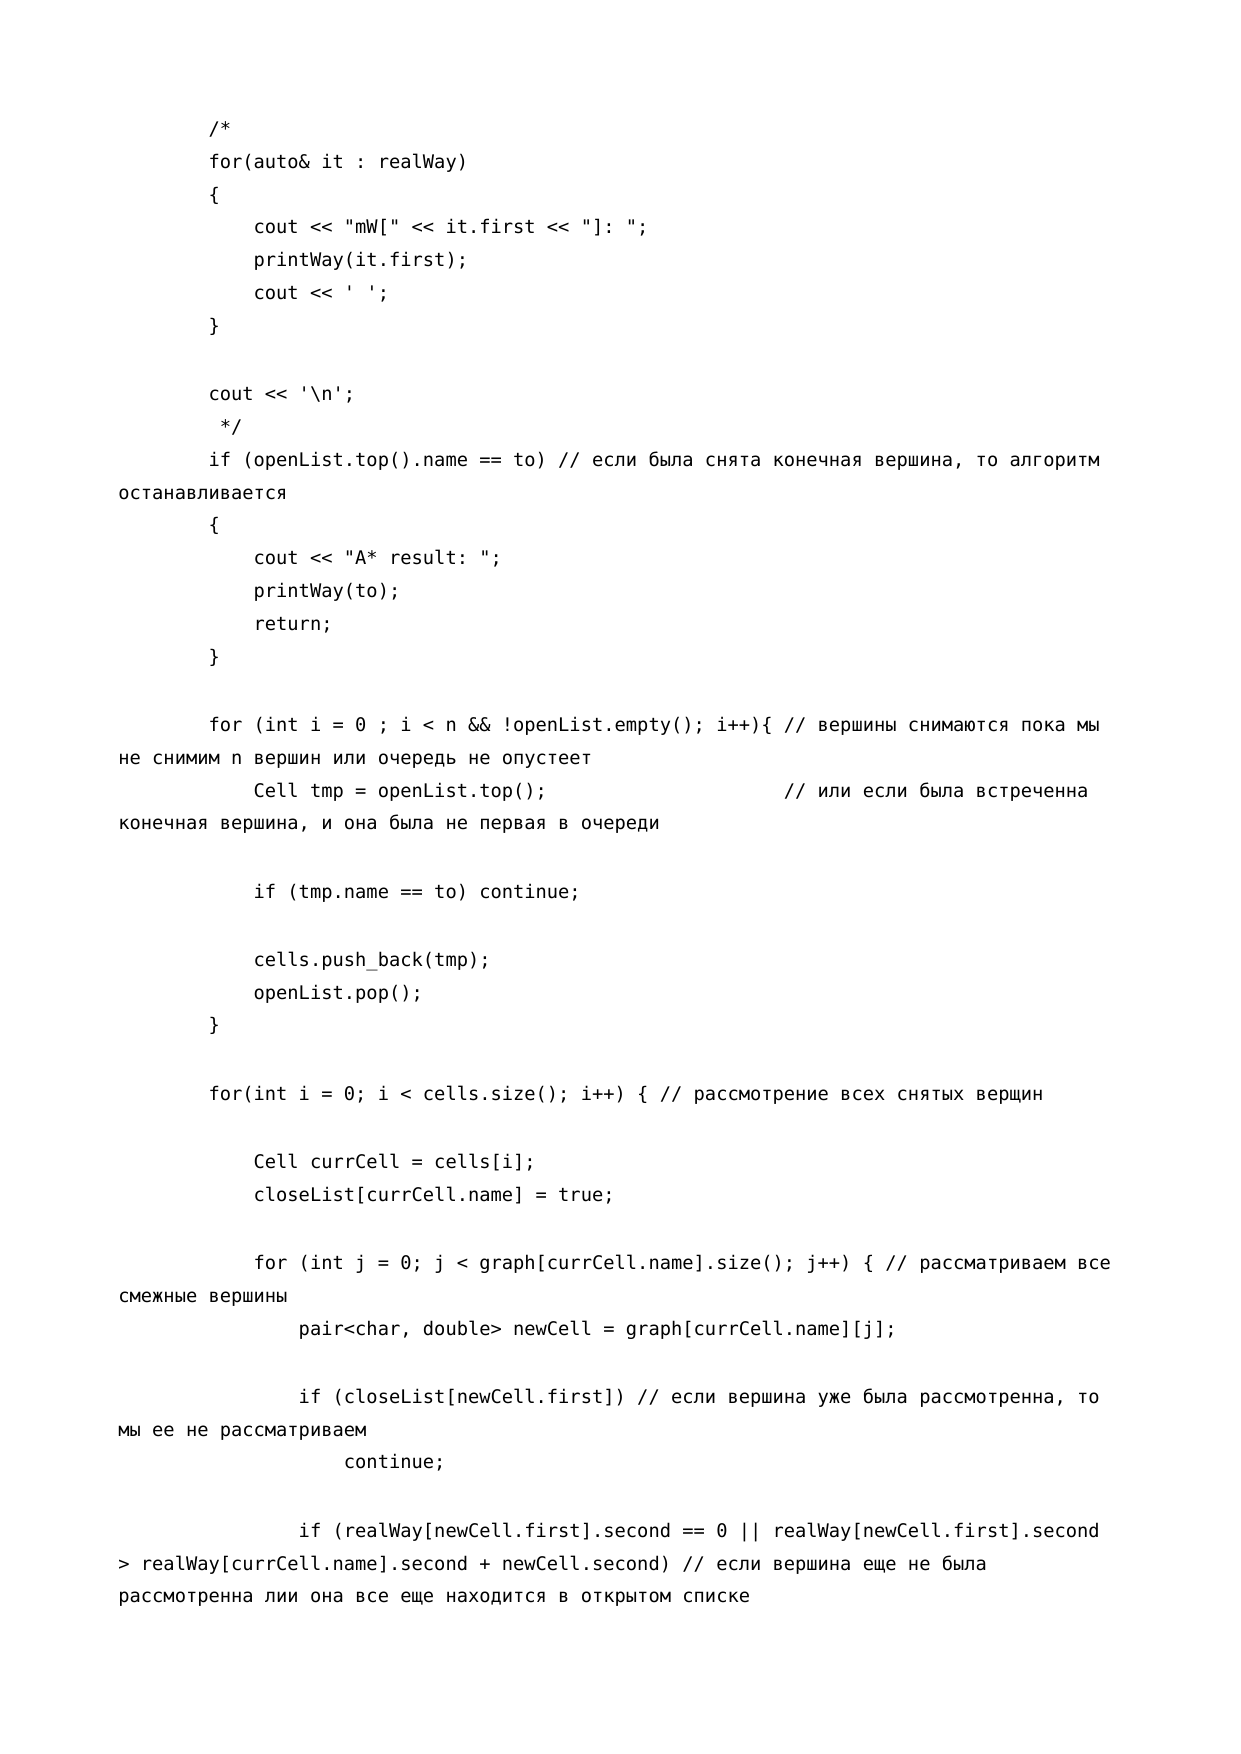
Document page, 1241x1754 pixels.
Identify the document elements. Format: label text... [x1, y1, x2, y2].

text /* for(auto& it : realWay) { cout << "mW[" << it.first << "]: "; printWay(it.first); cout << ' '; } cout << '\n'; */ if (openList.top().name == to) // если была снята конечная вершина, то алгоритм останавливается { cout << "A* result: "; printWay(to); return; } for (int i = 0 ; i < n && !openList.empty(); i++){ // вершины снимаются пока мы не снимим n вершин или очередь не опустеет Cell tmp = openList.top(); // или если была встреченна конечная вершина, и она была не первая в очереди if (tmp.name == to) continue; cells.push_back(tmp); openList.pop(); } for(int i = 0; i < cells.size(); i++) { // рассмотрение всех снятых верщин Cell currCell = cells[i]; closeList[currCell.name] = true; for (int j = 0; j < graph[currCell.name].size(); j++) { // рассматриваем все смежные вершины pair<char, double> newCell = graph[currCell.name][j]; if (closeList[newCell.first]) // если вершина уже была рассмотренна, то мы ее не рассматриваем continue; if (realWay[newCell.first].second == 0 || realWay[newCell.first].second > realWay[currCell.name].second + newCell.second) // если вершина еще не была рассмотренна лии она все еще находится в открытом списке [118, 118, 1122, 1607]
